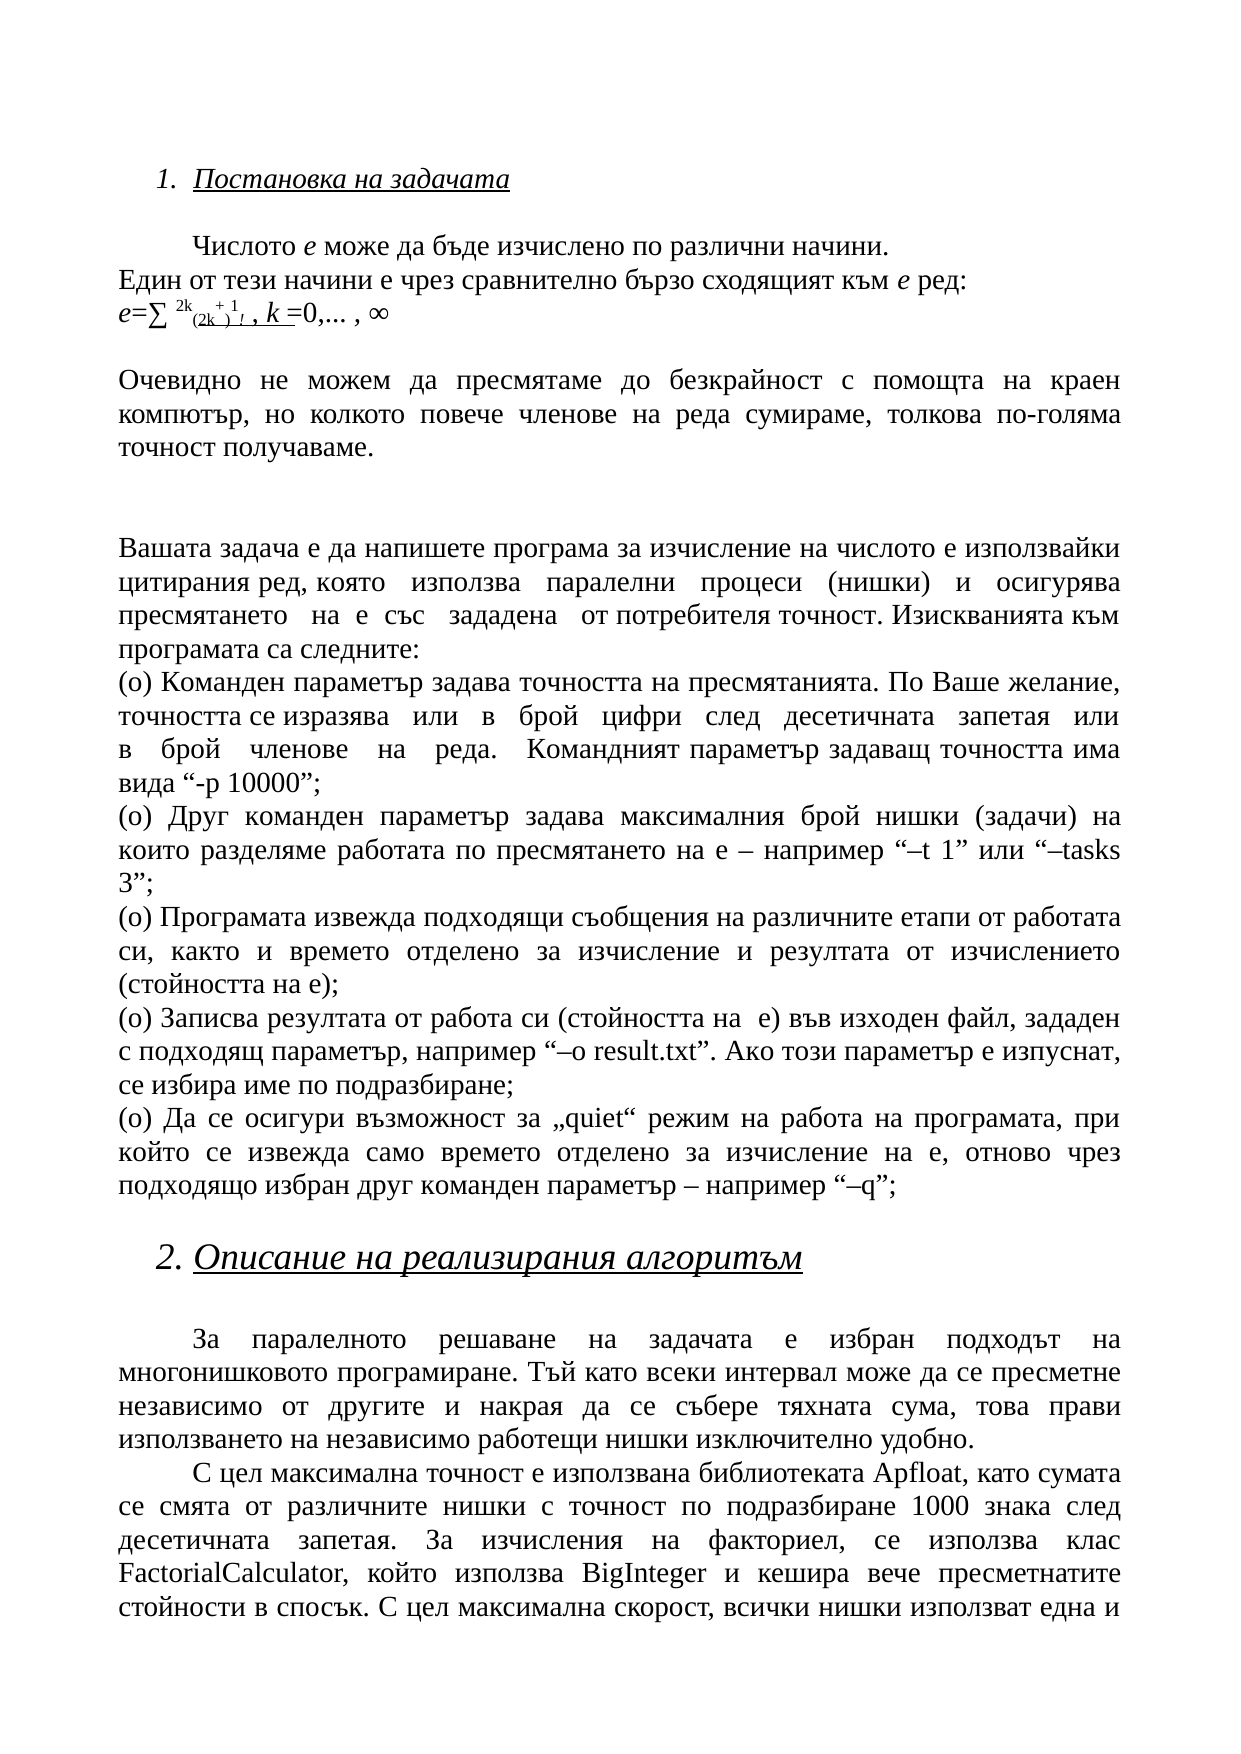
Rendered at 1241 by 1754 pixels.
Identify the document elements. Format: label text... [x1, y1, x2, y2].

text Числото e може да бъде изчислено по различни начини. [118, 228, 1122, 262]
text e=∑ 2k(2k+)1! , k =0,... , ∞ [118, 295, 1122, 329]
list Постановка на задачата [156, 161, 1122, 195]
text (o) Да се осигури възможност за „quiet“ режим на работа на програмата, при който се извежда само времето отделено за изчисление на e, отново чрез подходящо избран друг команден параметър – например “–q”; [118, 1100, 1122, 1201]
text С цел максимална точност е използвана библиотеката Apfloat, като сумата се смята от различните нишки с точност по подразбиране 1000 знака след десетичната запетая. За изчисления на факториел, се използва клас FactorialCalculator, който използва BigInteger и кешира вече пресметнатите стойности в спосък. С цел максимална скорост, всички нишки използват една и [118, 1455, 1122, 1623]
text Очевидно не можем да пресмятаме до безкрайност с помощта на краен компютър, но колкото повече членове на реда сумираме, толкова по-голяма точност получаваме. [118, 362, 1122, 463]
text (o) Записва резултата от работа си (стойността на e) във изходен файл, зададен с подходящ параметър, например “–o result.txt”. Ако този параметър е изпуснат, се избира име по подразбиране; [118, 1000, 1122, 1100]
text (о) Програмата извежда подходящи съобщения на различните етапи от работата си, както и времето отделено за изчисление и резултата от изчислението (стойността на e); [118, 899, 1122, 1000]
text (о) Друг команден параметър задава максималния брой нишки (задачи) на които разделяме работата по пресмятането на e – например “–t 1” или “–tasks 3”; [118, 798, 1122, 899]
text Вашата задача е да напишете програма за изчисление на числото e използвайки цитирания ред, която използва паралелни процеси (нишки) и осигурява пресмятането на e със зададена от потребителя точност. Изискванията към програмата са следните: [118, 530, 1122, 664]
list Описание на реализирания алгоритъм [156, 1234, 1122, 1278]
text (o) Команден параметър задава точността на пресмятанията. По Ваше желание, точността се изразява или в брой цифри след десетичната запетая или в брой членове на реда. Командният параметър задаващ точността има вида “-p 10000”; [118, 664, 1122, 798]
text За паралелното решаване на задачата е избран подходът на многонишковото програмиране. Тъй като всеки интервал може да се пресметне независимо от другите и накрая да се събере тяхната сума, това прави използването на независимо работещи нишки изключително удобно. [118, 1321, 1122, 1455]
text Един от тези начини е чрез сравнително бързо сходящият към е ред: [118, 262, 1122, 295]
